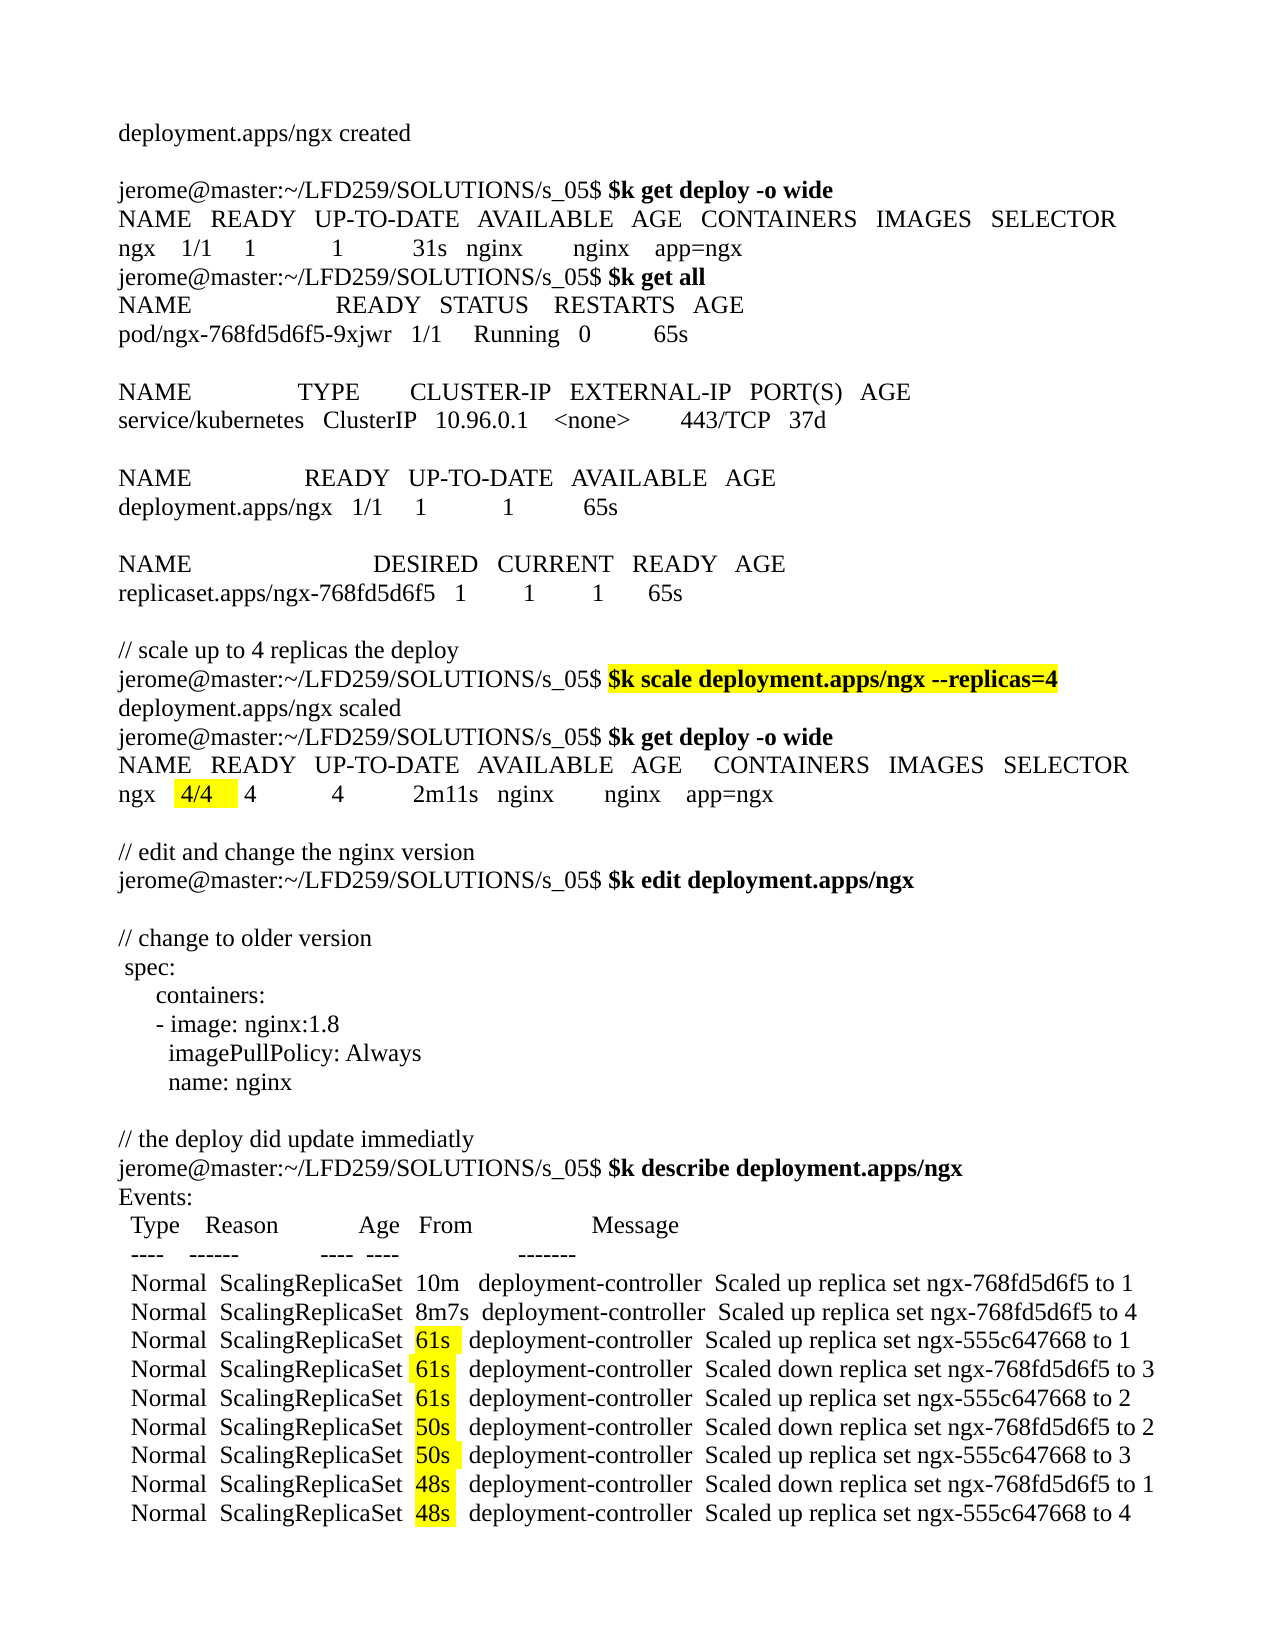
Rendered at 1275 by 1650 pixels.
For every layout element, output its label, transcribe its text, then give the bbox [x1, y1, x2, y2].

text Normal ScalingReplicaSet 48s deployment-controller Scaled up replica set ngx-555c647668 to 4 [118, 1498, 1157, 1527]
text pod/ngx-768fd5d6f5-9xjwr 1/1 Running 0 65s [118, 319, 1157, 348]
text NAME TYPE CLUSTER-IP EXTERNAL-IP PORT(S) AGE [118, 377, 1157, 406]
text jerome@master:~/LFD259/SOLUTIONS/s_05$ $k describe deployment.apps/ngx [118, 1153, 1157, 1182]
text Normal ScalingReplicaSet 10m deployment-controller Scaled up replica set ngx-768fd5d6f5 to 1 [118, 1268, 1157, 1297]
text NAME READY UP-TO-DATE AVAILABLE AGE CONTAINERS IMAGES SELECTOR [118, 204, 1157, 233]
text Type Reason Age From Message [118, 1211, 1157, 1239]
text Normal ScalingReplicaSet 61s deployment-controller Scaled up replica set ngx-555c647668 to 1 [118, 1326, 1157, 1354]
text jerome@master:~/LFD259/SOLUTIONS/s_05$ $k get deploy -o wide [118, 176, 1157, 204]
text deployment.apps/ngx created [118, 118, 1157, 147]
text containers: [118, 981, 1157, 1009]
text name: nginx [118, 1067, 1157, 1096]
text Normal ScalingReplicaSet 8m7s deployment-controller Scaled up replica set ngx-768fd5d6f5 to 4 [118, 1297, 1157, 1326]
text jerome@master:~/LFD259/SOLUTIONS/s_05$ $k get deploy -o wide [118, 722, 1157, 751]
text service/kubernetes ClusterIP 10.96.0.1 <none> 443/TCP 37d [118, 406, 1157, 434]
text jerome@master:~/LFD259/SOLUTIONS/s_05$ $k edit deployment.apps/ngx [118, 866, 1157, 894]
text Normal ScalingReplicaSet 50s deployment-controller Scaled down replica set ngx-768fd5d6f5 to 2 [118, 1412, 1157, 1441]
text ---- ------ ---- ---- ------- [118, 1239, 1157, 1268]
text // the deploy did update immediatly [118, 1124, 1157, 1153]
text deployment.apps/ngx scaled [118, 693, 1157, 722]
text NAME READY STATUS RESTARTS AGE [118, 291, 1157, 319]
text imagePullPolicy: Always [118, 1038, 1157, 1067]
text Normal ScalingReplicaSet 50s deployment-controller Scaled up replica set ngx-555c647668 to 3 [118, 1441, 1157, 1469]
text - image: nginx:1.8 [118, 1009, 1157, 1038]
text Normal ScalingReplicaSet 48s deployment-controller Scaled down replica set ngx-768fd5d6f5 to 1 [118, 1469, 1157, 1498]
text // scale up to 4 replicas the deploy [118, 636, 1157, 664]
text Events: [118, 1182, 1157, 1211]
text Normal ScalingReplicaSet 61s deployment-controller Scaled down replica set ngx-768fd5d6f5 to 3 [118, 1354, 1157, 1383]
text deployment.apps/ngx 1/1 1 1 65s [118, 492, 1157, 521]
text spec: [118, 952, 1157, 981]
text // edit and change the nginx version [118, 837, 1157, 866]
text ngx 1/1 1 1 31s nginx nginx app=ngx [118, 233, 1157, 262]
text jerome@master:~/LFD259/SOLUTIONS/s_05$ $k scale deployment.apps/ngx --replicas=4 [118, 664, 1157, 693]
text Normal ScalingReplicaSet 61s deployment-controller Scaled up replica set ngx-555c647668 to 2 [118, 1383, 1157, 1412]
text // change to older version [118, 923, 1157, 952]
text replicaset.apps/ngx-768fd5d6f5 1 1 1 65s [118, 578, 1157, 607]
text ngx 4/4 4 4 2m11s nginx nginx app=ngx [118, 779, 1157, 808]
text NAME READY UP-TO-DATE AVAILABLE AGE CONTAINERS IMAGES SELECTOR [118, 751, 1157, 779]
text jerome@master:~/LFD259/SOLUTIONS/s_05$ $k get all [118, 262, 1157, 291]
text NAME DESIRED CURRENT READY AGE [118, 549, 1157, 578]
text NAME READY UP-TO-DATE AVAILABLE AGE [118, 463, 1157, 492]
